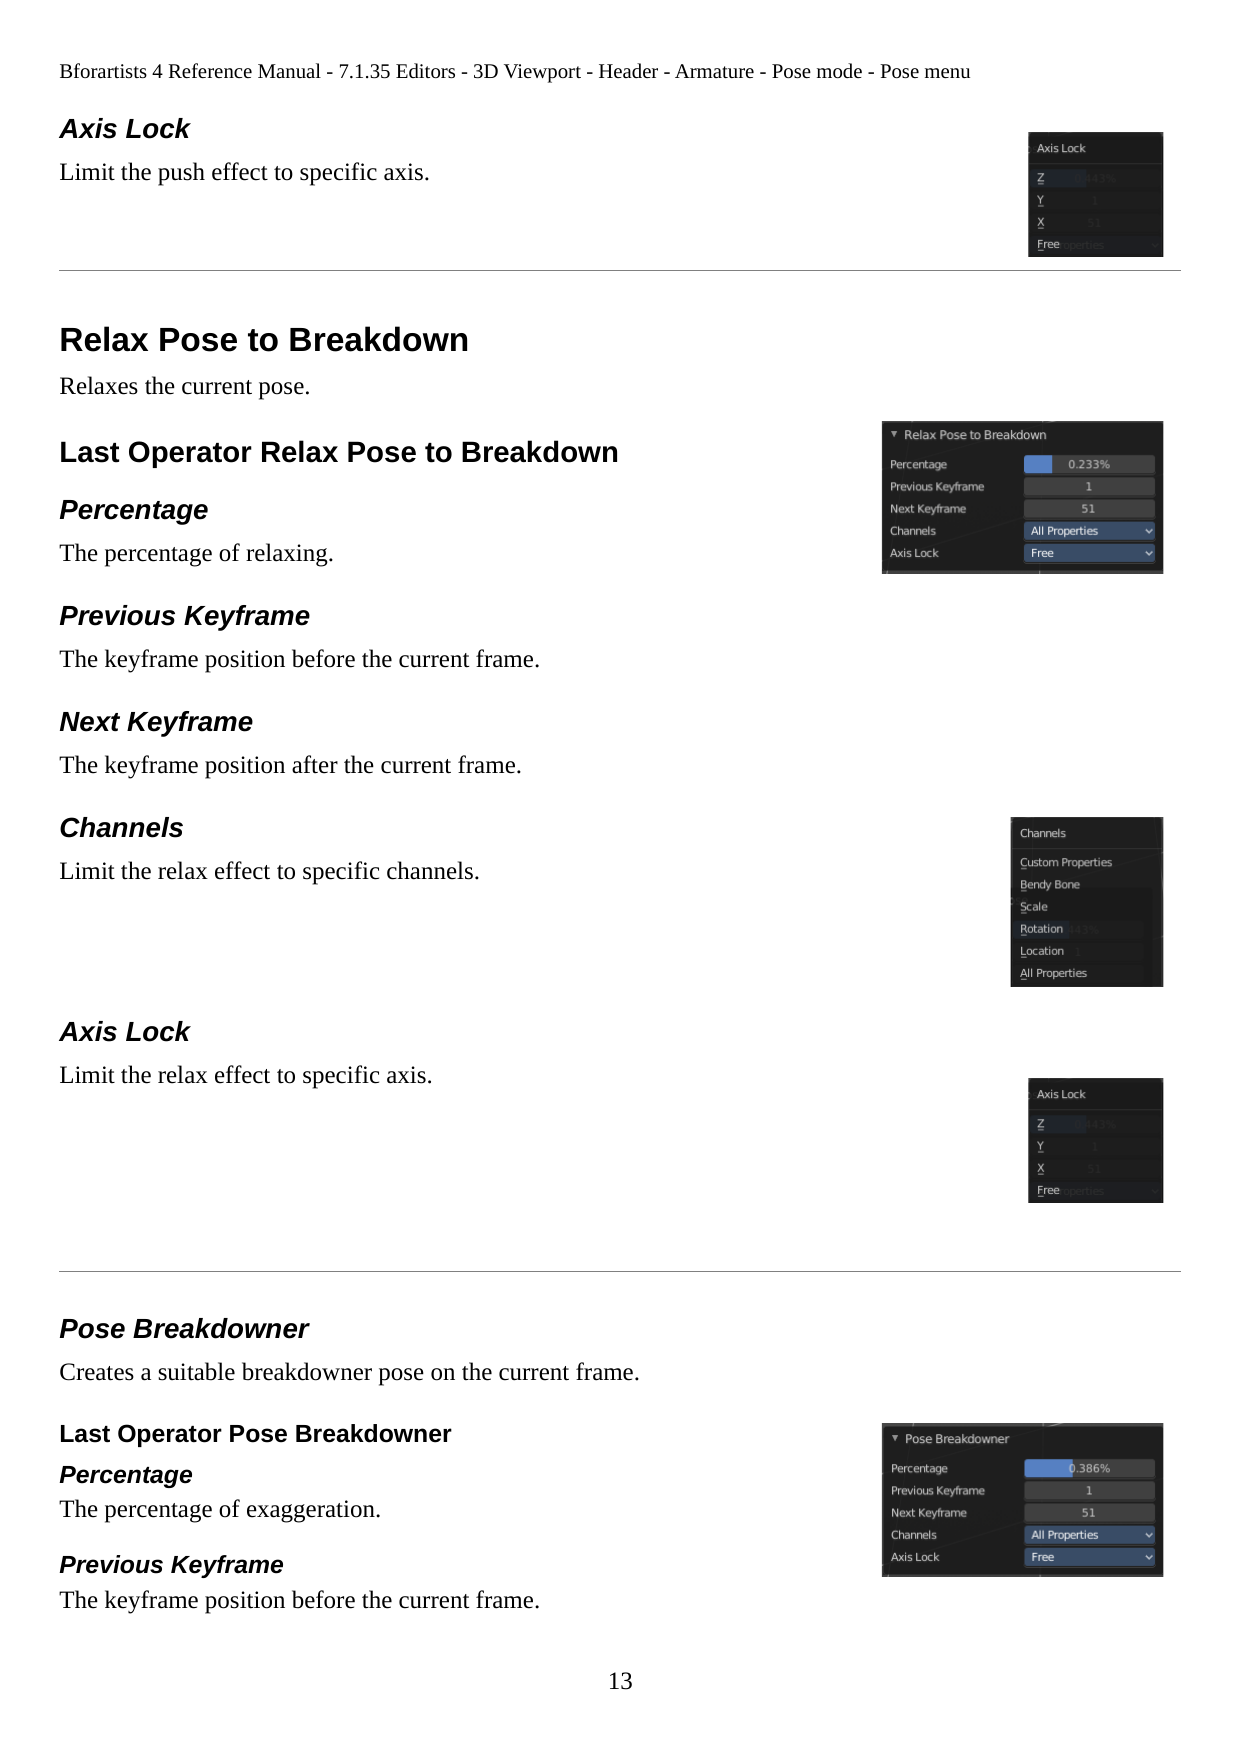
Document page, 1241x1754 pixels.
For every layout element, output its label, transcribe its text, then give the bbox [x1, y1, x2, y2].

subtitle Percentage [59, 494, 881, 526]
subtitle [1164, 494, 1181, 526]
subtitle Next Keyframe [59, 706, 1181, 737]
subtitle Relax Pose to Breakdown [59, 320, 1181, 359]
picture [1028, 132, 1164, 257]
subtitle [1164, 1460, 1181, 1488]
subtitle Previous Keyframe [59, 599, 1181, 631]
subtitle Axis Lock [59, 1016, 1181, 1047]
subtitle Pose Breakdowner [59, 1313, 1181, 1345]
text The percentage of exaggeration. [59, 1494, 881, 1523]
subtitle Channels [59, 811, 1181, 843]
text Limit the relax effect to specific axis. [59, 1060, 1181, 1089]
subtitle Percentage [59, 1460, 881, 1488]
text The keyframe position after the current frame. [59, 750, 1181, 779]
subtitle Axis Lock [59, 113, 1181, 144]
subtitle Last Operator Pose Breakdowner [59, 1419, 1181, 1447]
text Limit the push effect to specific axis. [59, 157, 1028, 186]
picture [1010, 817, 1164, 987]
text Limit the relax effect to specific channels. [59, 856, 1010, 884]
picture [881, 1423, 1164, 1577]
text The keyframe position before the current frame. [59, 1585, 1181, 1613]
picture [1028, 1078, 1164, 1203]
subtitle Previous Keyframe [59, 1550, 1181, 1578]
text Relaxes the current pose. [59, 371, 1181, 400]
subtitle Last Operator Relax Pose to Breakdown [59, 435, 881, 469]
text The keyframe position before the current frame. [59, 644, 1181, 673]
picture [881, 421, 1164, 574]
text Creates a suitable breakdowner pose on the current frame. [59, 1357, 1181, 1386]
text The percentage of relaxing. [59, 538, 881, 567]
